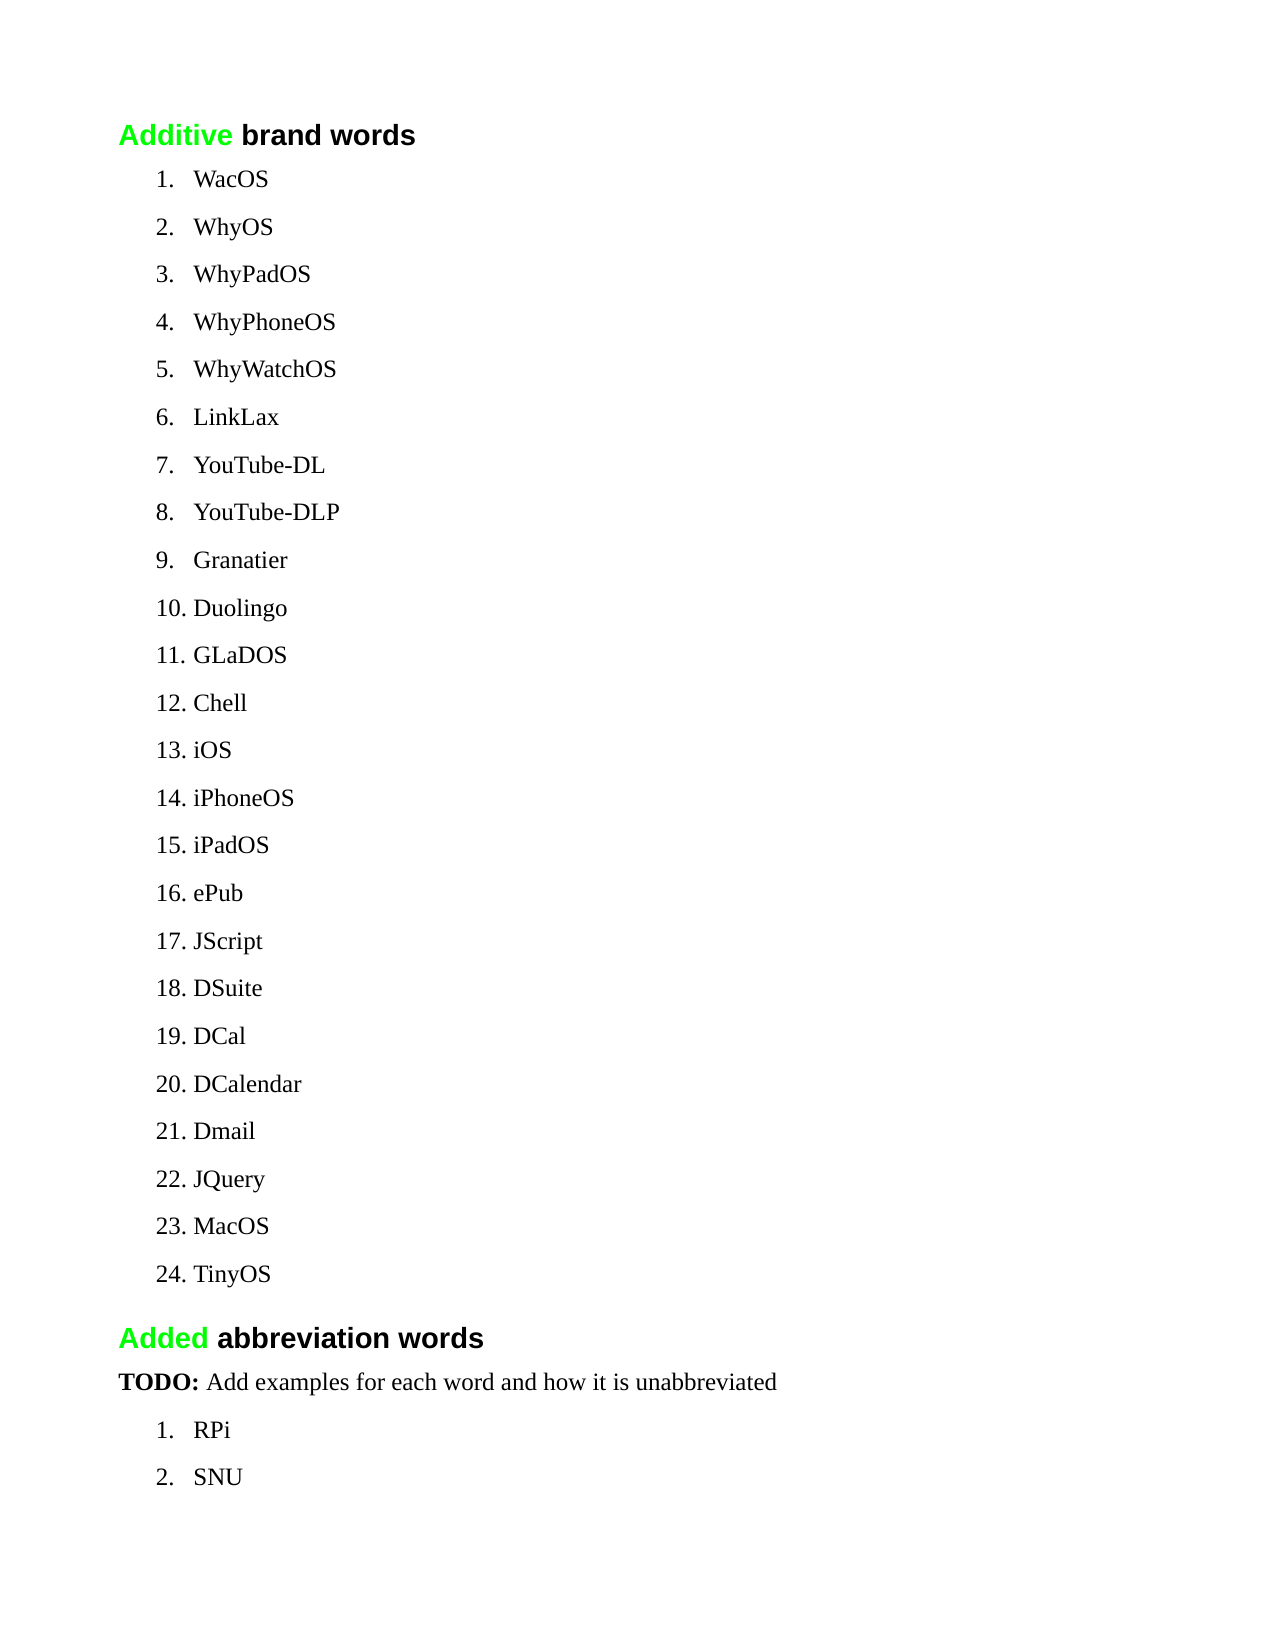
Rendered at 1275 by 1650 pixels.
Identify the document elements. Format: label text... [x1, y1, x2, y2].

list GLaDOS [156, 640, 1157, 669]
list JQuery [156, 1164, 1157, 1193]
list ePub [156, 878, 1157, 907]
subtitle Added abbreviation words [118, 1321, 1157, 1355]
list WhyPadOS [156, 259, 1157, 288]
list iPadOS [156, 831, 1157, 859]
list TinyOS [156, 1259, 1157, 1288]
list WhyOS [156, 212, 1157, 241]
list Dmail [156, 1116, 1157, 1145]
list YouTube-DLP [156, 497, 1157, 526]
list Granatier [156, 545, 1157, 574]
list DCalendar [156, 1069, 1157, 1097]
list Chell [156, 688, 1157, 717]
list SNU [156, 1462, 1157, 1491]
list MacOS [156, 1211, 1157, 1240]
subtitle Additive brand words [118, 118, 1157, 152]
list JScript [156, 926, 1157, 954]
list WacOS [156, 164, 1157, 193]
list RPi [156, 1415, 1157, 1444]
list YouTube-DL [156, 450, 1157, 478]
list DCal [156, 1021, 1157, 1050]
list iOS [156, 735, 1157, 764]
list Duolingo [156, 593, 1157, 621]
list DSuite [156, 973, 1157, 1002]
list iPhoneOS [156, 783, 1157, 812]
text TODO: Add examples for each word and how it is unabbreviated [118, 1367, 1157, 1396]
list WhyPhoneOS [156, 307, 1157, 336]
list LinkLax [156, 402, 1157, 431]
list WhyWatchOS [156, 354, 1157, 383]
